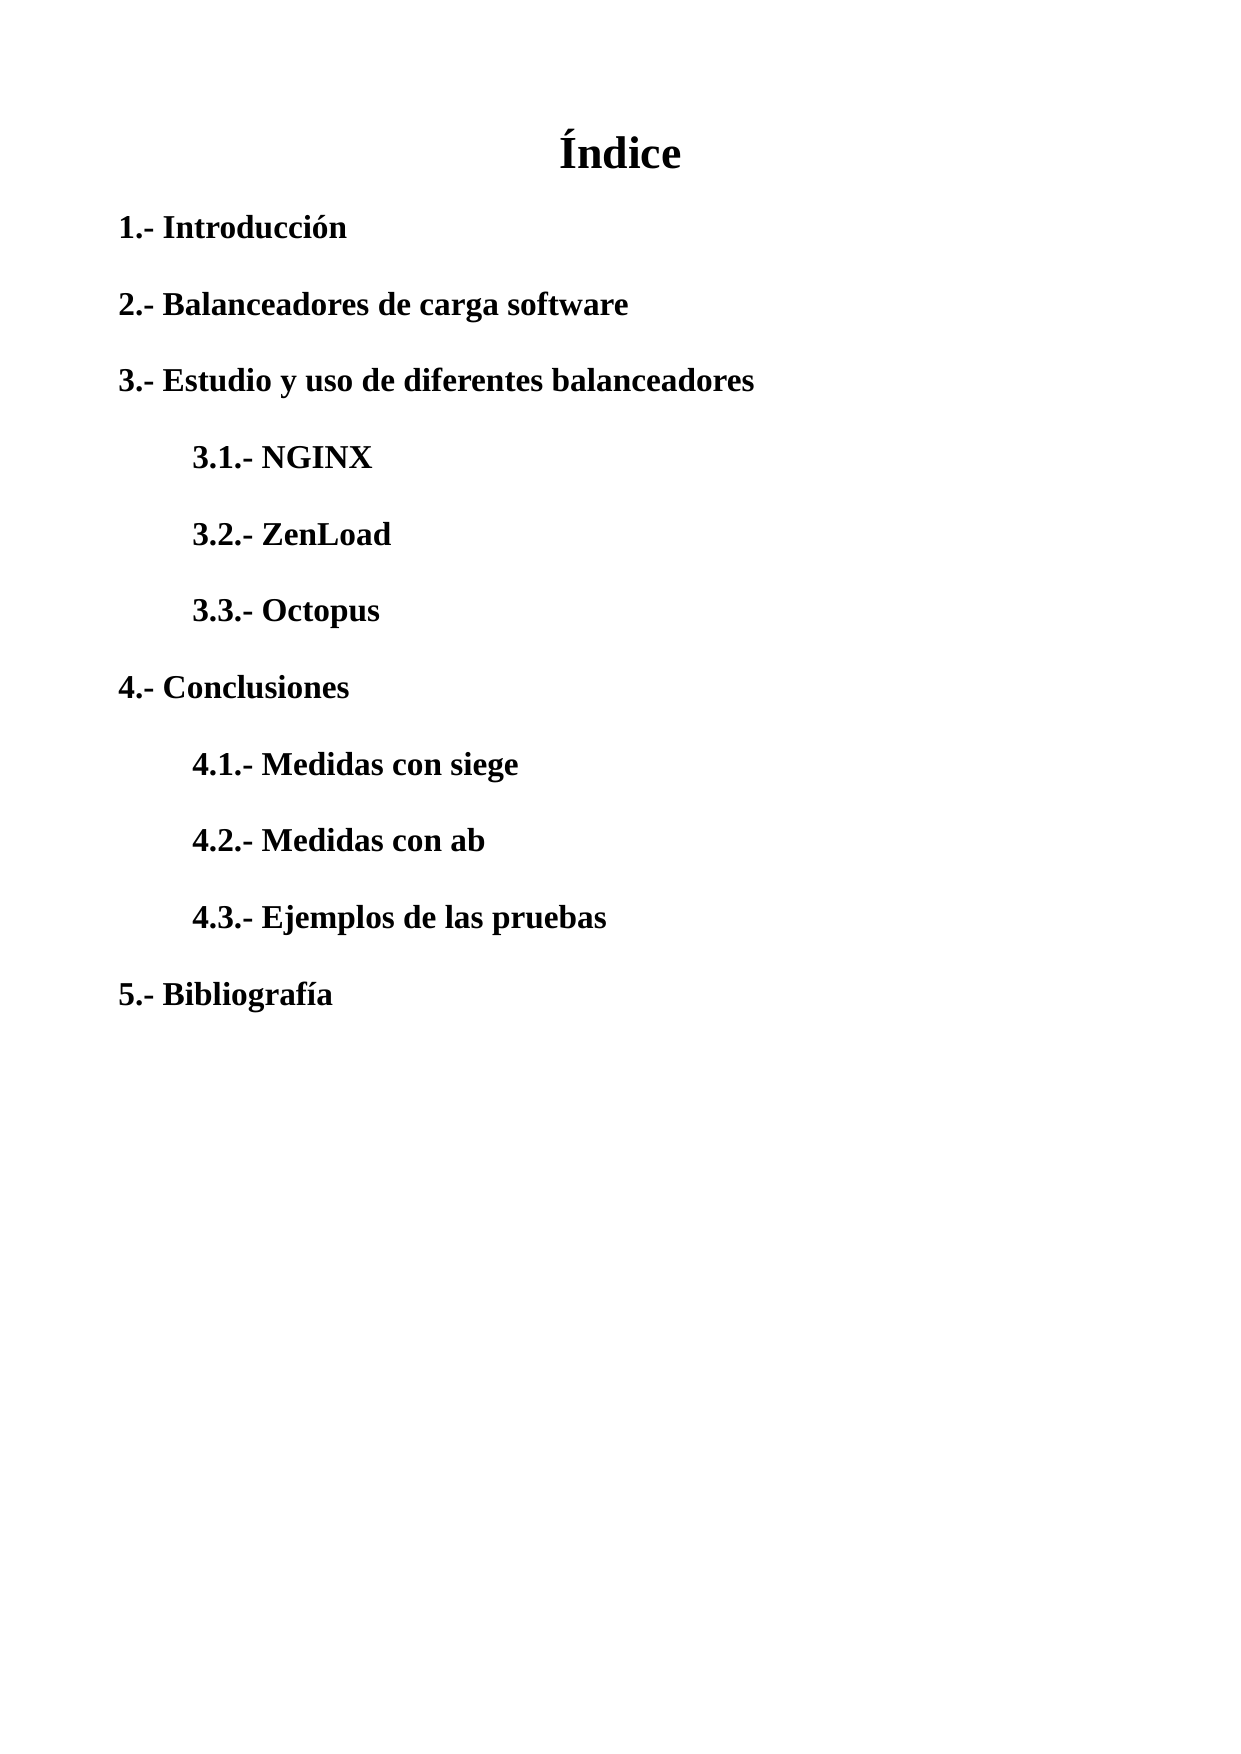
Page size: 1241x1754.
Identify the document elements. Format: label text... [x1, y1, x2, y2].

text 4.3.- Ejemplos de las pruebas [118, 897, 1122, 936]
text Índice [118, 126, 1122, 179]
text 4.- Conclusiones [118, 667, 1122, 706]
text 3.- Estudio y uso de diferentes balanceadores [118, 361, 1122, 399]
text 3.3.- Octopus [118, 591, 1122, 629]
text 5.- Bibliografía [118, 974, 1122, 1012]
text 2.- Balanceadores de carga software [118, 284, 1122, 322]
text 4.2.- Medidas con ab [118, 821, 1122, 859]
text 4.1.- Medidas con siege [118, 744, 1122, 782]
text 3.1.- NGINX [118, 437, 1122, 476]
text 1.- Introducción [118, 207, 1122, 246]
text 3.2.- ZenLoad [118, 514, 1122, 552]
